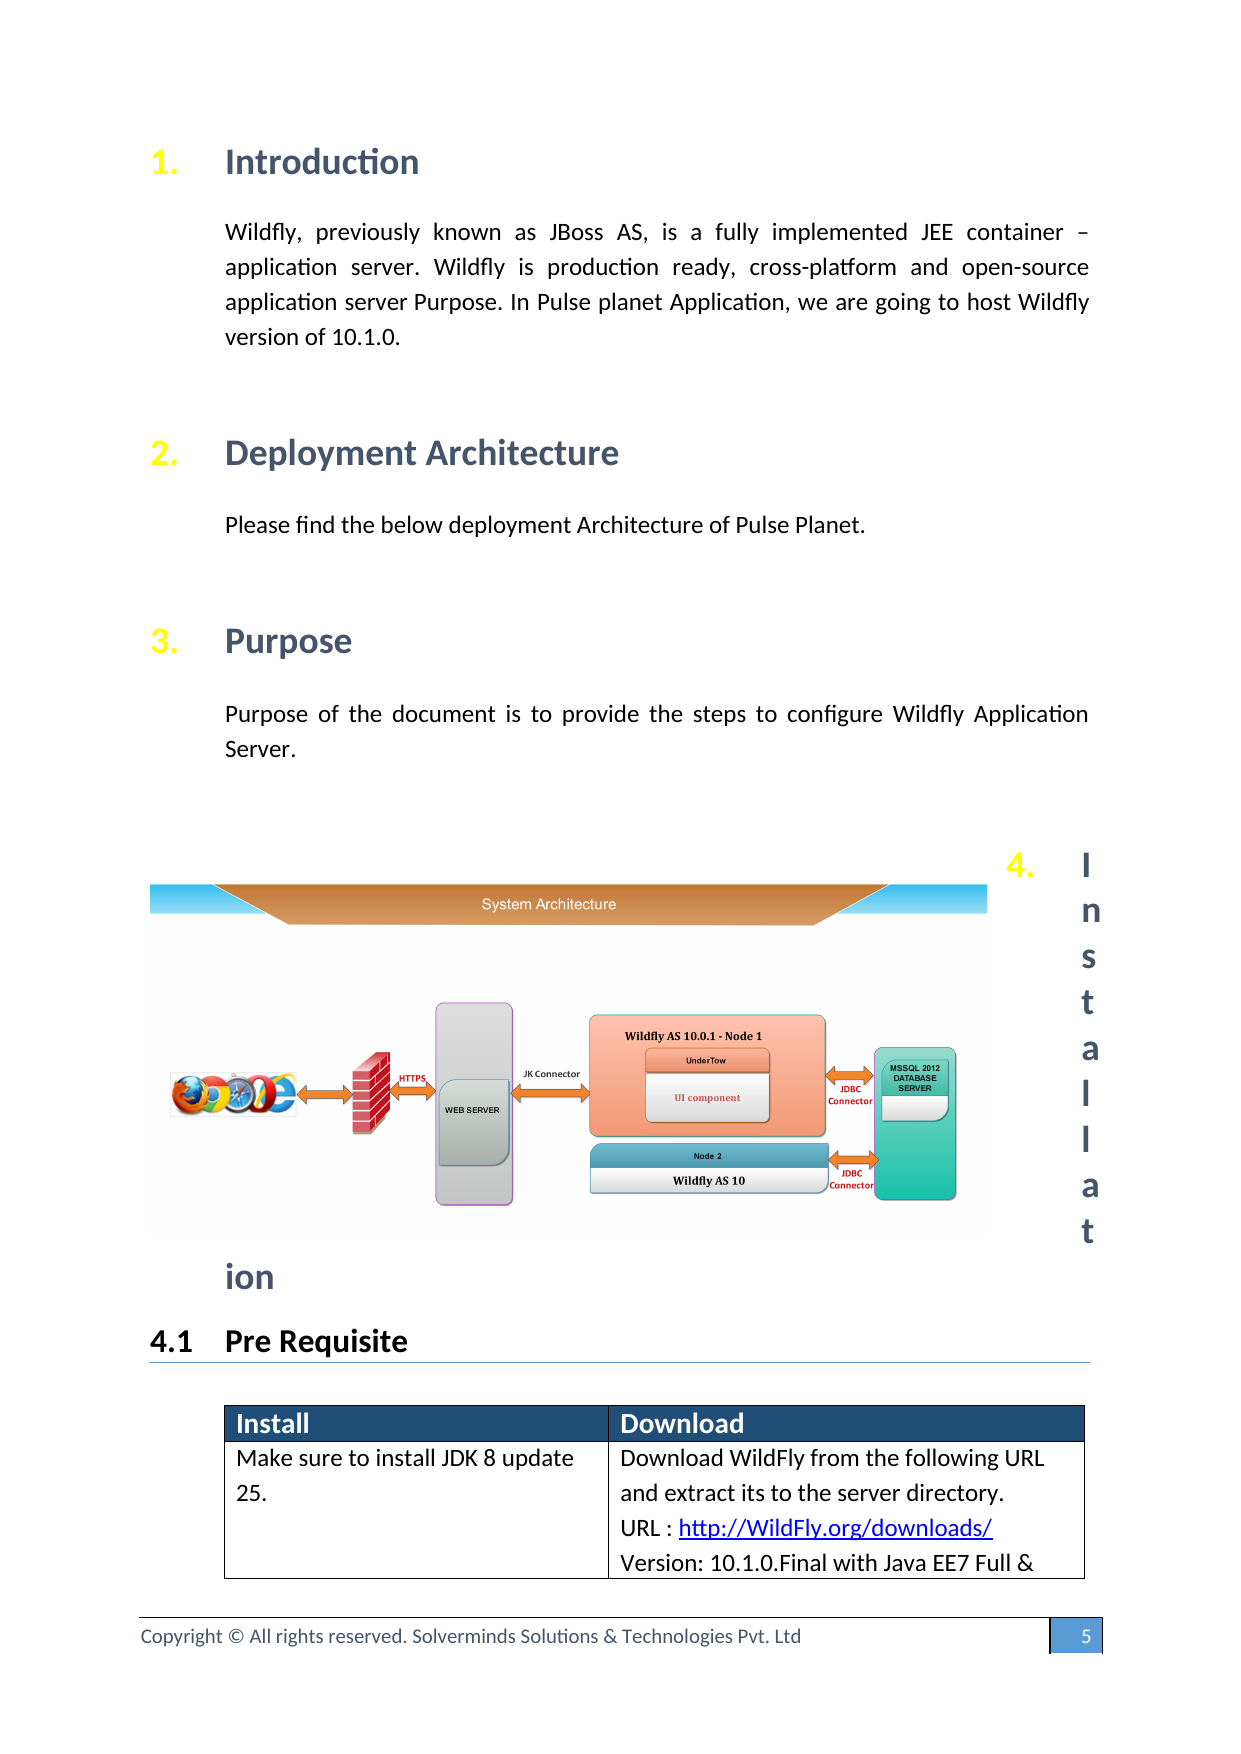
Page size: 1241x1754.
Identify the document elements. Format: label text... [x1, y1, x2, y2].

subtitle Purpose [150, 617, 1090, 663]
table_header Download [609, 1406, 1084, 1441]
table_header Install [225, 1406, 608, 1441]
text Wildfly, previously known as JBoss AS, is a fully implemented JEE container – application server. Wildfly is production ready, cross-platform and open-source application server Purpose. In Pulse planet Application, we are going to host Wildfly version of 10.1.0. [225, 216, 1090, 352]
subtitle Pre Requisite [150, 1320, 1090, 1362]
subtitle Installation [150, 841, 1090, 1299]
table_cell Make sure to install JDK 8 update 25. [225, 1442, 608, 1578]
subtitle Deployment Architecture [150, 429, 1090, 475]
table_cell Download WildFly from the following URL and extract its to the server directory. URL : http://WildFly.org/downloads/ Version: 10.1.0.Final with Java EE7 Full & [609, 1442, 1084, 1578]
text Purpose of the document is to provide the steps to configure Wildfly Application Server. [225, 698, 1090, 763]
subtitle Introduction [150, 138, 1090, 184]
text Please find the below deployment Architecture of Pulse Planet. [225, 510, 1090, 540]
